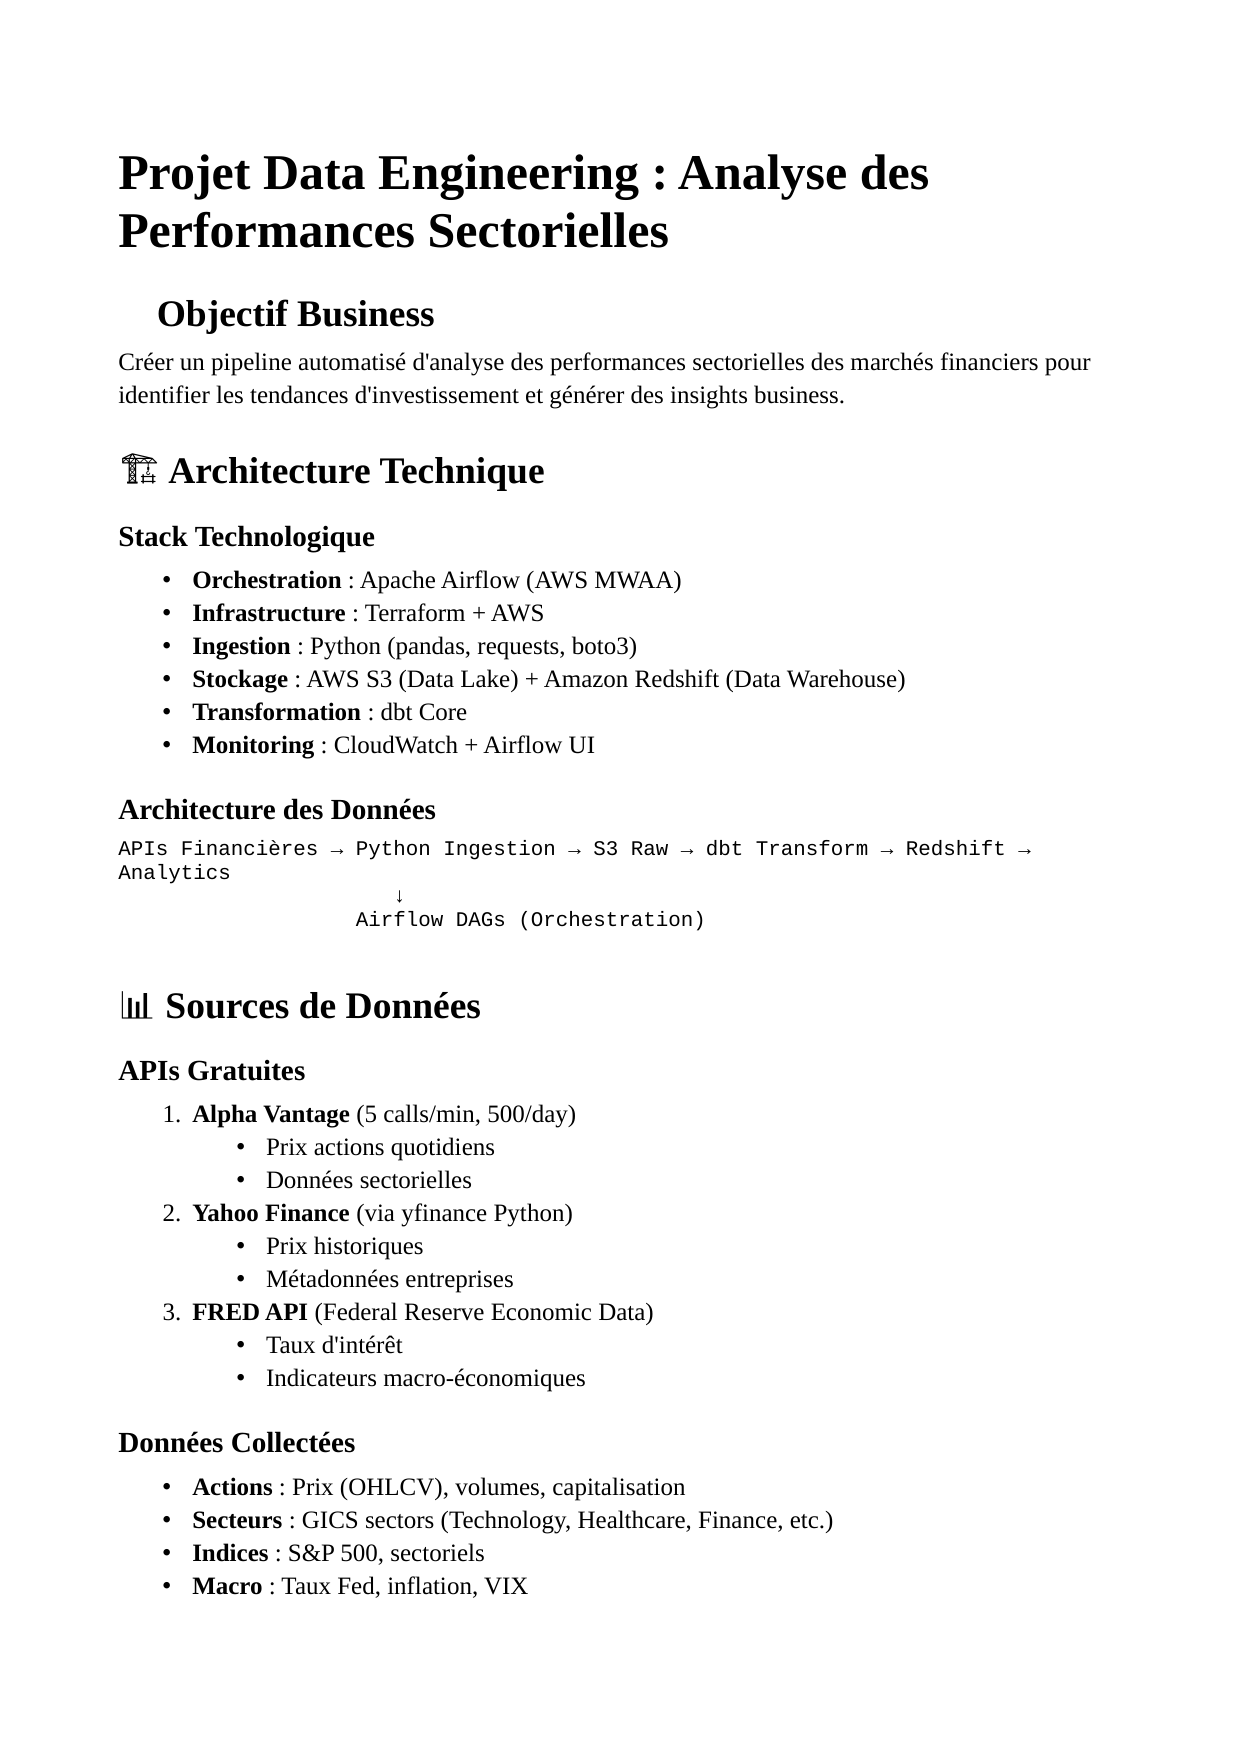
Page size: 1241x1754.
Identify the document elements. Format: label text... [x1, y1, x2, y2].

subtitle APIs Gratuites [118, 1053, 1122, 1087]
list Données sectorielles [236, 1165, 1122, 1194]
text Créer un pipeline automatisé d'analyse des performances sectorielles des marchés financiers pour identifier les tendances d'investissement et générer des insights business. [118, 347, 1122, 409]
list Monitoring : CloudWatch + Airflow UI [162, 730, 1122, 759]
list Prix historiques [236, 1231, 1122, 1260]
text ↓ [118, 885, 1122, 909]
subtitle Stack Technologique [118, 519, 1122, 552]
list Indicateurs macro-économiques [236, 1363, 1122, 1392]
list Ingestion : Python (pandas, requests, boto3) [162, 631, 1122, 659]
list Prix actions quotidiens [236, 1132, 1122, 1161]
subtitle 🏗️ Architecture Technique [118, 448, 1122, 492]
list Stockage : AWS S3 (Data Lake) + Amazon Redshift (Data Warehouse) [162, 664, 1122, 693]
list Taux d'intérêt [236, 1330, 1122, 1359]
list Actions : Prix (OHLCV), volumes, capitalisation [162, 1472, 1122, 1500]
subtitle Données Collectées [118, 1426, 1122, 1459]
subtitle 🎯 Objectif Business [118, 291, 1122, 334]
list FRED API (Federal Reserve Economic Data) [162, 1297, 1122, 1326]
list Métadonnées entreprises [236, 1264, 1122, 1293]
list Transformation : dbt Core [162, 697, 1122, 726]
list Secteurs : GICS sectors (Technology, Healthcare, Finance, etc.) [162, 1505, 1122, 1533]
subtitle Architecture des Données [118, 792, 1122, 826]
subtitle Projet Data Engineering : Analyse des Performances Sectorielles [118, 143, 1122, 258]
list Infrastructure : Terraform + AWS [162, 598, 1122, 627]
list Alpha Vantage (5 calls/min, 500/day) [162, 1099, 1122, 1128]
list Macro : Taux Fed, inflation, VIX [162, 1571, 1122, 1599]
list Indices : S&P 500, sectoriels [162, 1538, 1122, 1566]
text Airflow DAGs (Orchestration) [118, 909, 1122, 933]
text APIs Financières → Python Ingestion → S3 Raw → dbt Transform → Redshift → Analytics [118, 838, 1122, 885]
subtitle 📊 Sources de Données [118, 983, 1122, 1026]
list Yahoo Finance (via yfinance Python) [162, 1198, 1122, 1227]
list Orchestration : Apache Airflow (AWS MWAA) [162, 565, 1122, 593]
